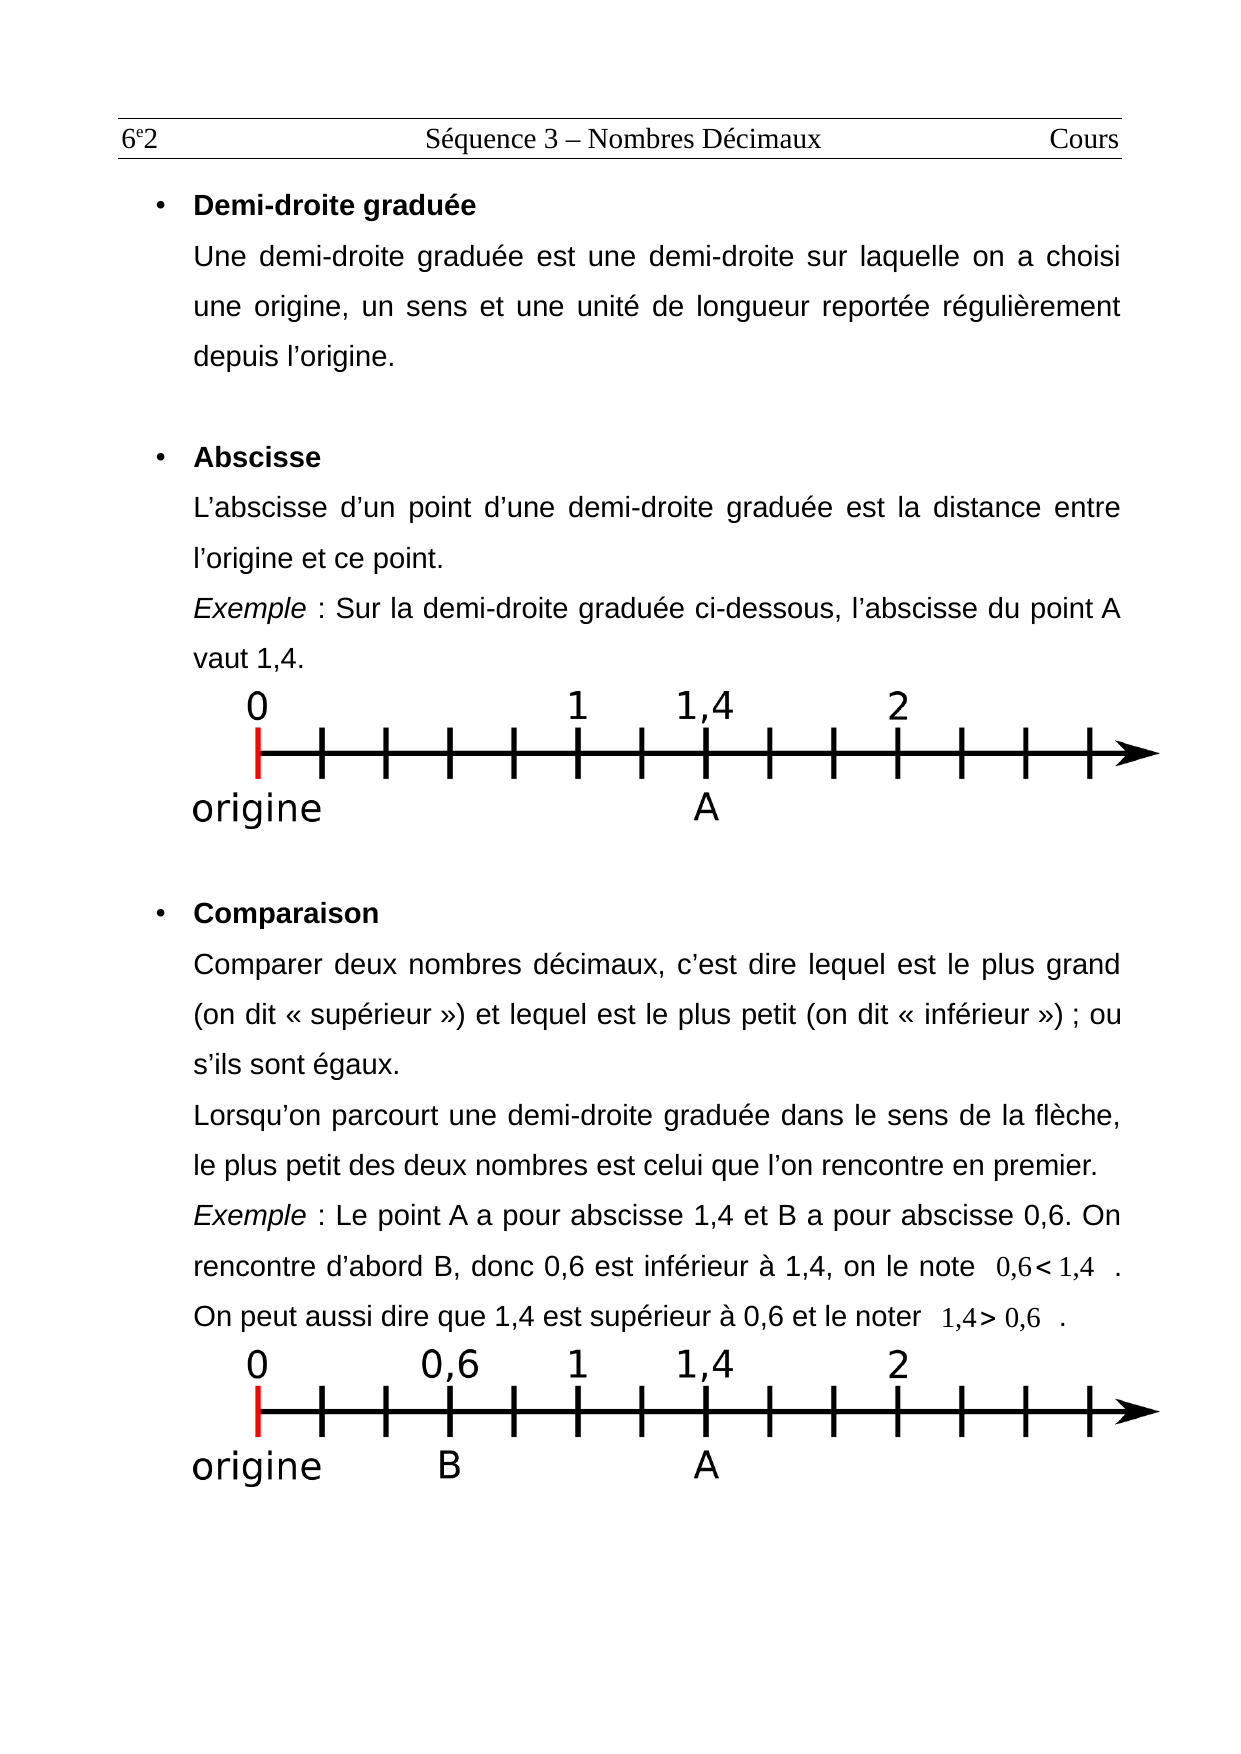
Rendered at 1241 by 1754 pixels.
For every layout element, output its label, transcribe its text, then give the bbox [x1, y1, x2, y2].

list Lorsqu’on parcourt une demi-droite graduée dans le sens de la flèche, le plus petit des deux nombres est celui que l’on rencontre en premier. [156, 1098, 1122, 1181]
list Comparaison [156, 896, 1122, 930]
list Exemple : Sur la demi-droite graduée ci-dessous, l’abscisse du point A vaut 1,4. [156, 591, 1122, 675]
list Comparer deux nombres décimaux, c’est dire lequel est le plus grand (on dit « supérieur ») et lequel est le plus petit (on dit « inférieur ») ; ou s’ils sont égaux. [156, 947, 1122, 1081]
list Une demi-droite graduée est une demi-droite sur laquelle on a choisi une origine, un sens et une unité de longueur reportée régulièrement depuis l’origine. [156, 238, 1122, 373]
picture [193, 1349, 1160, 1487]
list L’abscisse d’un point d’une demi-droite graduée est la distance entre l’origine et ce point. [156, 490, 1122, 574]
list Demi-droite graduée [156, 188, 1122, 222]
list Abscisse [156, 440, 1122, 473]
list Exemple : Le point A a pour abscisse 1,4 et B a pour abscisse 0,6. On rencontre d’abord B, donc 0,6 est inférieur à 1,4, on le note. On peut aussi dire que 1,4 est supérieur à 0,6 et le noter. [156, 1198, 1122, 1333]
picture [193, 691, 1160, 829]
